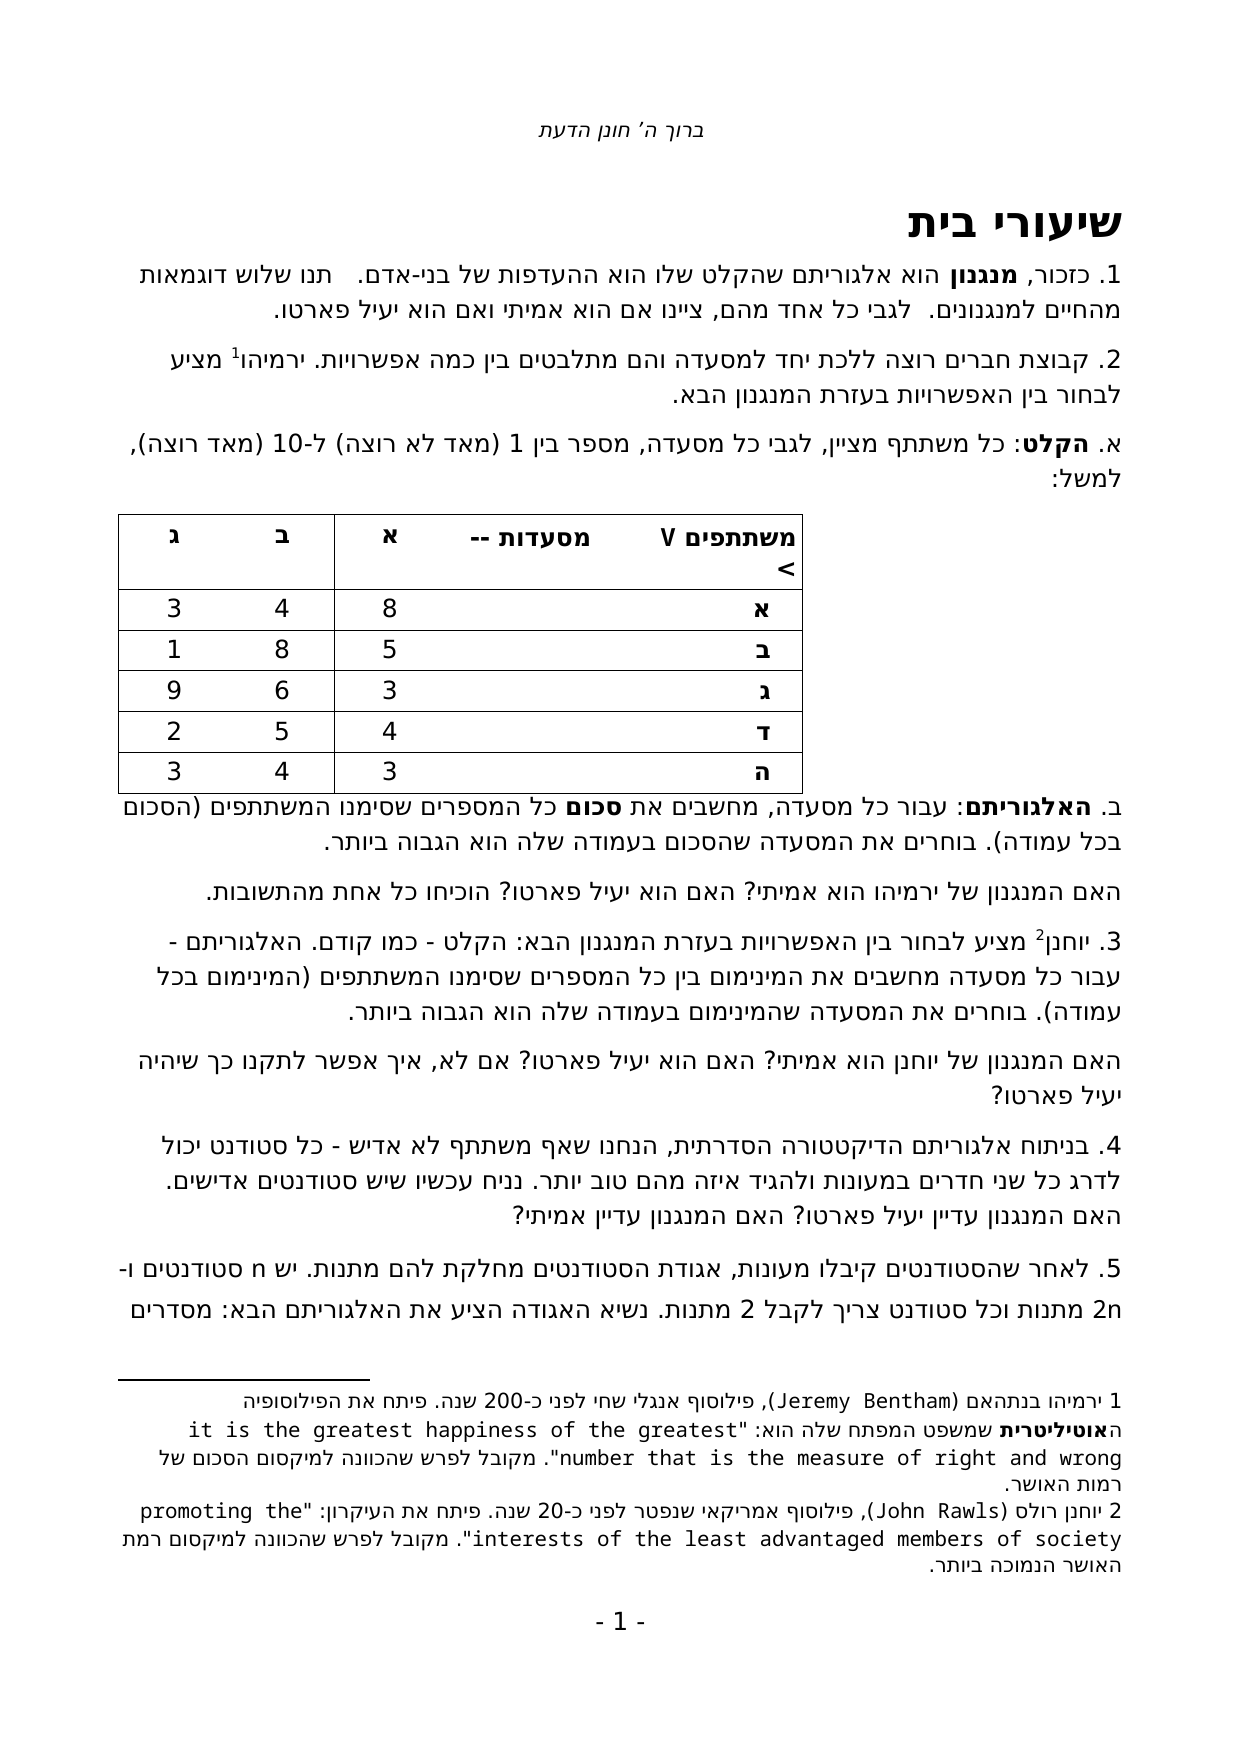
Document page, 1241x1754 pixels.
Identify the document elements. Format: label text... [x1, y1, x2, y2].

table_cell א [446, 590, 802, 629]
table_cell 6 [231, 671, 334, 711]
table_cell 5 [231, 712, 334, 752]
table_cell 8 [335, 590, 446, 629]
text 1. כזכור, מנגנון הוא אלגוריתם שהקלט שלו הוא ההעדפות של בני-אדם. תנו שלוש דוגמאות מהחיים למנגנונים. לגבי כל אחד מהם, ציינו אם הוא אמיתי ואם הוא יעיל פארטו. [118, 260, 1122, 324]
table_cell 3 [119, 590, 231, 629]
table_cell 8 [231, 631, 334, 670]
table_cell ג [446, 671, 802, 711]
text האם המנגנון של יוחנן הוא אמיתי? האם הוא יעיל פארטו? אם לא, איך אפשר לתקנו כך שיהיה יעיל פארטו? [118, 1046, 1122, 1111]
table_cell 5 [335, 631, 446, 670]
table_cell 1 [119, 631, 231, 670]
table_cell 4 [335, 712, 446, 752]
table_header ב [231, 515, 334, 589]
table_cell 9 [119, 671, 231, 711]
text 5. לאחר שהסטודנטים קיבלו מעונות, אגודת הסטודנטים מחלקת להם מתנות. יש n סטודנטים ו-2n מתנות וכל סטודנט צריך לקבל 2 מתנות. נשיא האגודה הציע את האלגוריתם הבא: מסדרים את הסטודנטים לפי סדר העדיפות שלהם (אותו סדר-עדיפות כמו בחלוקת המעונות), וכל אחד מהם בוחר חפץ. לאחר מכן עושים עוד סיבוב בסדר הפוך, וכל אחד בוחר חפץ נוסף. [118, 1251, 1122, 1325]
text א. הקלט: כל משתתף מציין, לגבי כל מסעדה, מספר בין 1 (מאד לא רוצה) ל-10 (מאד רוצה), למשל: [118, 429, 1122, 494]
text 2. קבוצת חברים רוצה ללכת יחד למסעדה והם מתלבטים בין כמה אפשרויות. ירמיהו מציע לבחור בין האפשרויות בעזרת המנגנון הבא. [118, 345, 1122, 409]
table_cell 2 [119, 712, 231, 752]
text 3. יוחנן מציע לבחור בין האפשרויות בעזרת המנגנון הבא: הקלט - כמו קודם. האלגוריתם - עבור כל מסעדה מחשבים את המינימום בין כל המספרים שסימנו המשתתפים (המינימום בכל עמודה). בוחרים את המסעדה שהמינימום בעמודה שלה הוא הגבוה ביותר. [118, 927, 1122, 1026]
table_cell 3 [335, 671, 446, 711]
table_cell ד [446, 712, 802, 752]
text יוחנן רולס (John Rawls), פילוסוף אמריקאי שנפטר לפני כ-20 שנה. פיתח את העיקרון: "promoting the interests of the least advantaged members of society". מקובל לפרש שהכוונה למיקסום רמת האושר הנמוכה ביותר. [118, 1496, 1122, 1577]
table_header ג [119, 515, 231, 589]
table_header א [335, 515, 446, 589]
text 4. בניתוח אלגוריתם הדיקטטורה הסדרתית, הנחנו שאף משתתף לא אדיש - כל סטודנט יכול לדרג כל שני חדרים במעונות ולהגיד איזה מהם טוב יותר. נניח עכשיו שיש סטודנטים אדישים. האם המנגנון עדיין יעיל פארטו? האם המנגנון עדיין אמיתי? [118, 1131, 1122, 1230]
table_cell 3 [335, 753, 446, 792]
table_cell 3 [119, 753, 231, 792]
text ירמיהו בנתהאם (Jeremy Bentham), פילוסוף אנגלי שחי לפני כ-200 שנה. פיתח את הפילוסופיה האוטיליטרית שמשפט המפתח שלה הוא: "it is the greatest happiness of the greatest number that is the measure of right and wrong". מקובל לפרש שהכוונה למיקסום הסכום של רמות האושר. [118, 1386, 1122, 1496]
text האם המנגנון של ירמיהו הוא אמיתי? האם הוא יעיל פארטו? הוכיחו כל אחת מהתשובות. [118, 877, 1122, 906]
text ב. האלגוריתם: עבור כל מסעדה, מחשבים את סכום כל המספרים שסימנו המשתתפים (הסכום בכל עמודה). בוחרים את המסעדה שהסכום בעמודה שלה הוא הגבוה ביותר. [118, 793, 1122, 857]
table_cell 4 [231, 590, 334, 629]
table_cell 4 [231, 753, 334, 792]
table_cell ב [446, 631, 802, 670]
table_header משתתפים V מסעדות --> [446, 515, 802, 589]
subtitle שיעורי בית [118, 197, 1122, 248]
table_cell ה [446, 753, 802, 792]
